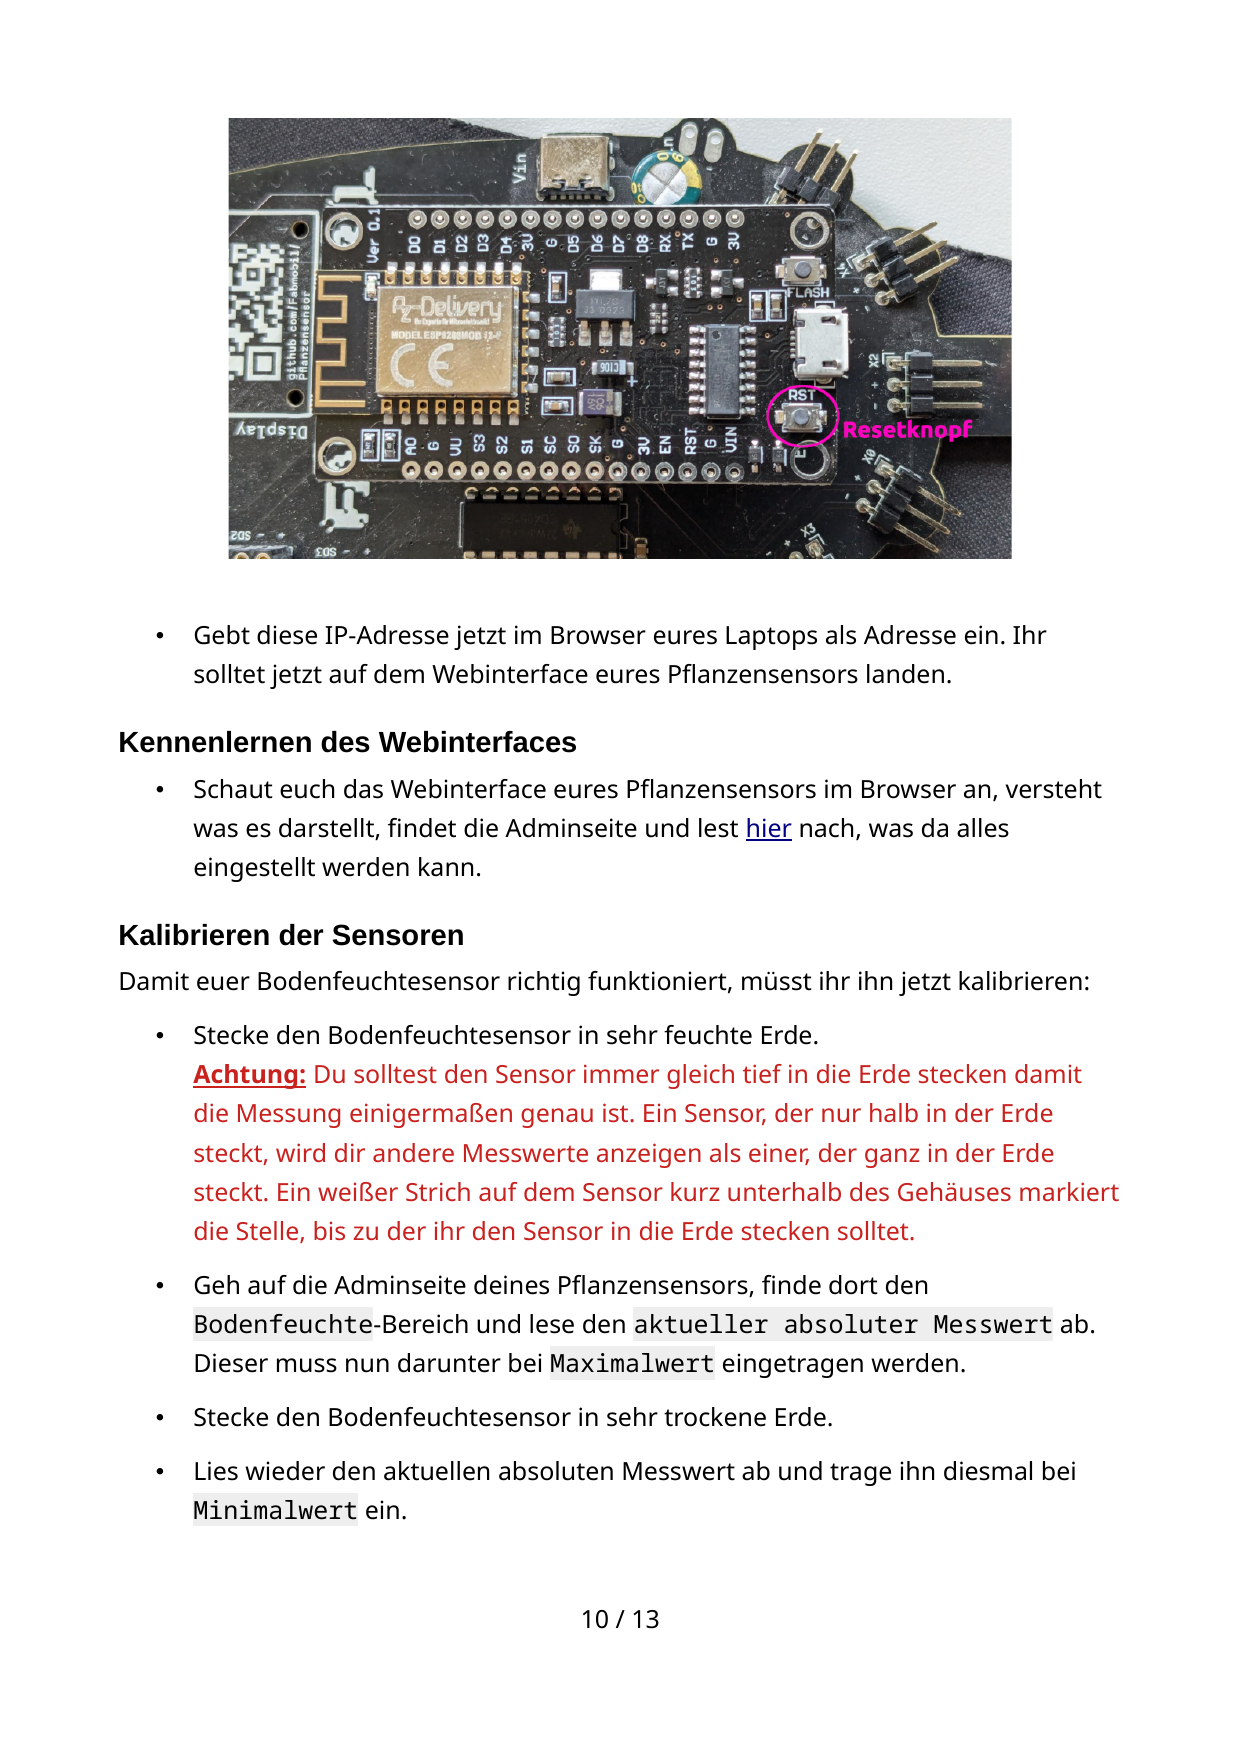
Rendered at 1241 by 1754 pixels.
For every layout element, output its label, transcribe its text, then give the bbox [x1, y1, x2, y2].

list Stecke den Bodenfeuchtesensor in sehr feuchte Erde. Achtung: Du solltest den Sensor immer gleich tief in die Erde stecken damit die Messung einigermaßen genau ist. Ein Sensor, der nur halb in der Erde steckt, wird dir andere Messwerte anzeigen als einer, der ganz in der Erde steckt. Ein weißer Strich auf dem Sensor kurz unterhalb des Gehäuses markiert die Stelle, bis zu der ihr den Sensor in die Erde stecken solltet. [156, 1018, 1122, 1248]
list Schaut euch das Webinterface eures Pflanzensensors im Browser an, versteht was es darstellt, findet die Adminseite und lest hier nach, was da alles eingestellt werden kann. [156, 771, 1122, 884]
list Stecke den Bodenfeuchtesensor in sehr trockene Erde. [156, 1399, 1122, 1433]
subtitle Kalibrieren der Sensoren [118, 918, 1122, 952]
picture [228, 118, 1012, 559]
list Lies wieder den aktuellen absoluten Messwert ab und trage ihn diesmal bei Minimalwert ein. [156, 1453, 1122, 1526]
list Gebt diese IP-Adresse jetzt im Browser eures Laptops als Adresse ein. Ihr solltet jetzt auf dem Webinterface eures Pflanzensensors landen. [156, 618, 1122, 691]
list Geh auf die Adminseite deines Pflanzensensors, finde dort den Bodenfeuchte-Bereich und lese den aktueller absoluter Messwert ab. Dieser muss nun darunter bei Maximalwert eingetragen werden. [156, 1267, 1122, 1380]
subtitle Kennenlernen des Webinterfaces [118, 725, 1122, 759]
text Damit euer Bodenfeuchtesensor richtig funktioniert, müsst ihr ihn jetzt kalibrieren: [118, 964, 1122, 998]
